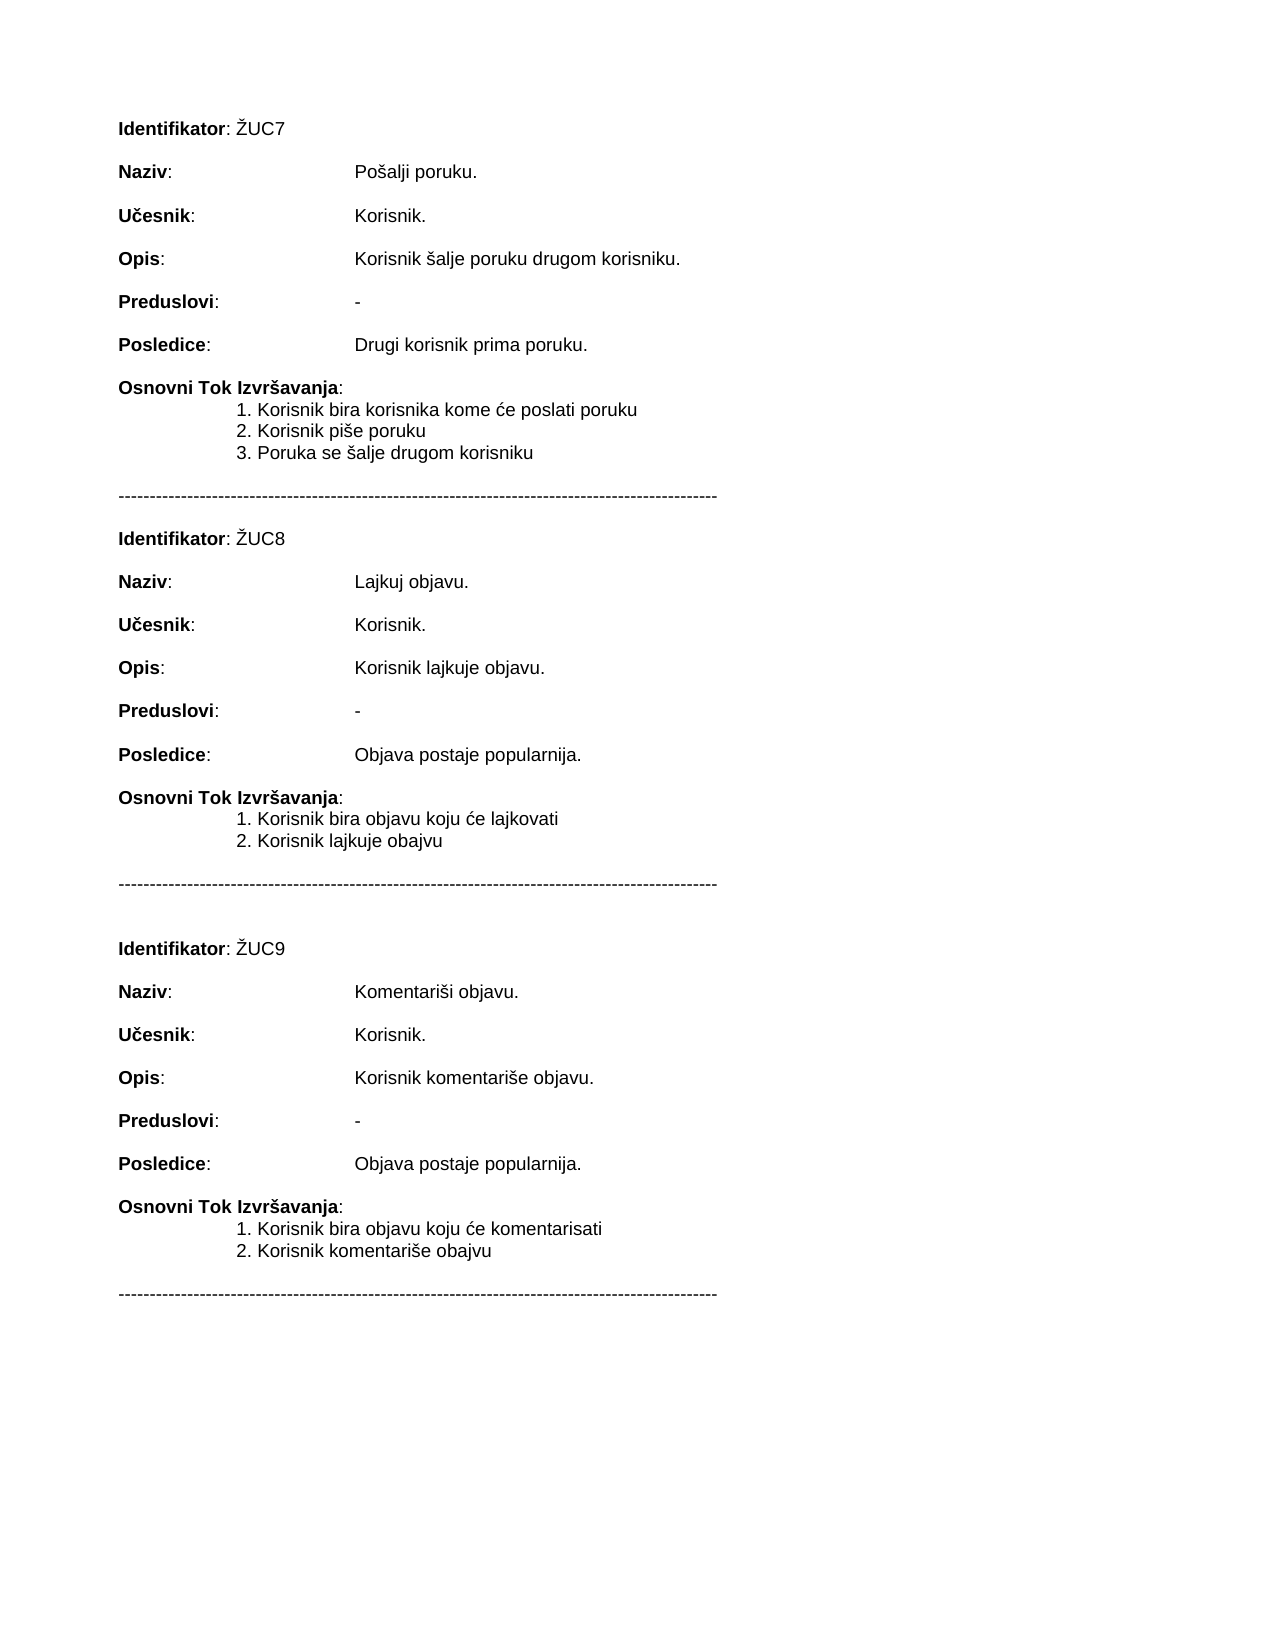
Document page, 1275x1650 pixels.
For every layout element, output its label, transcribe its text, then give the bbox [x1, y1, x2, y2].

text 1. Korisnik bira objavu koju će komentarisati [118, 1218, 1157, 1239]
text Učesnik: Korisnik. [118, 204, 1157, 226]
text Posledice: Objava postaje popularnija. [118, 1153, 1157, 1175]
text ------------------------------------------------------------------------------------------------ [118, 1282, 1157, 1304]
text Identifikator: ŽUC9 [118, 937, 1157, 959]
text Identifikator: ŽUC7 [118, 118, 1157, 140]
text 3. Poruka se šalje drugom korisniku [118, 442, 1157, 463]
text Preduslovi: - [118, 700, 1157, 722]
text 1. Korisnik bira korisnika kome će poslati poruku [118, 398, 1157, 420]
text ------------------------------------------------------------------------------------------------ [118, 873, 1157, 894]
text Naziv: Lajkuj objavu. [118, 571, 1157, 592]
text 1. Korisnik bira objavu koju će lajkovati [118, 808, 1157, 830]
text Učesnik: Korisnik. [118, 614, 1157, 636]
text Opis: Korisnik komentariše objavu. [118, 1067, 1157, 1088]
text Učesnik: Korisnik. [118, 1024, 1157, 1045]
text Osnovni Tok Izvršavanja: [118, 1196, 1157, 1218]
text Opis: Korisnik lajkuje objavu. [118, 657, 1157, 679]
text Posledice: Drugi korisnik prima poruku. [118, 334, 1157, 355]
text 2. Korisnik lajkuje obajvu [118, 830, 1157, 851]
text 2. Korisnik komentariše obajvu [118, 1239, 1157, 1261]
text Identifikator: ŽUC8 [118, 528, 1157, 549]
text 2. Korisnik piše poruku [118, 420, 1157, 442]
text Preduslovi: - [118, 1110, 1157, 1132]
text ------------------------------------------------------------------------------------------------ [118, 485, 1157, 506]
text Opis: Korisnik šalje poruku drugom korisniku. [118, 247, 1157, 269]
text Preduslovi: - [118, 291, 1157, 312]
text Osnovni Tok Izvršavanja: [118, 377, 1157, 398]
text Posledice: Objava postaje popularnija. [118, 743, 1157, 765]
text Osnovni Tok Izvršavanja: [118, 787, 1157, 808]
text Naziv: Komentariši objavu. [118, 981, 1157, 1002]
text Naziv: Pošalji poruku. [118, 161, 1157, 183]
